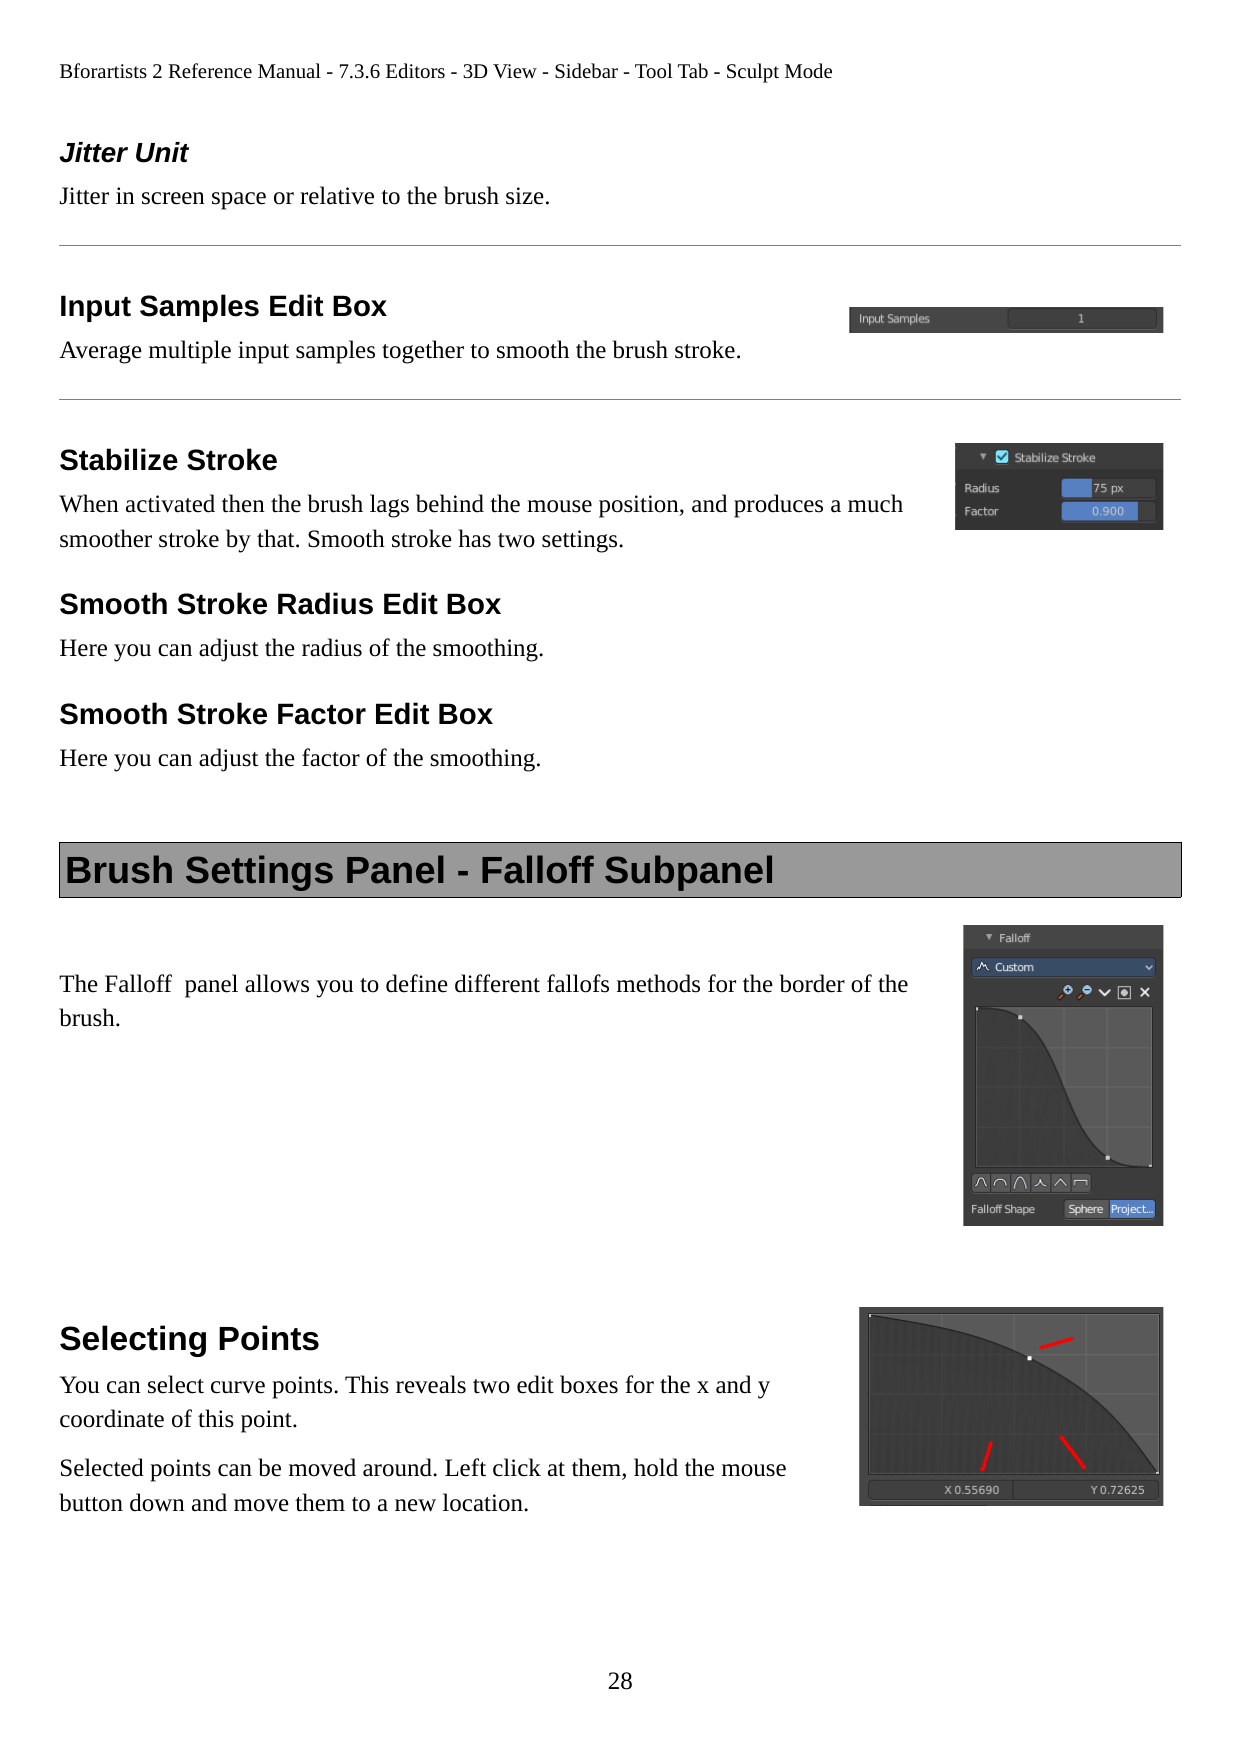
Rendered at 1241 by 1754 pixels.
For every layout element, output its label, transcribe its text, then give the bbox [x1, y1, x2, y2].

subtitle Selecting Points [59, 1318, 859, 1357]
text The Falloff panel allows you to define different fallofs methods for the border of the brush. [59, 969, 963, 1032]
subtitle [1164, 1318, 1181, 1357]
subtitle [1164, 443, 1181, 477]
text When activated then the brush lags behind the mouse position, and produces a much smoother stroke by that. Smooth stroke has two settings. [59, 489, 1181, 552]
subtitle Smooth Stroke Factor Edit Box [59, 697, 1181, 731]
text Jitter in screen space or relative to the brush size. [59, 181, 1181, 210]
text Selected points can be moved around. Left click at them, hold the mouse button down and move them to a new location. [59, 1453, 1181, 1516]
subtitle Input Samples Edit Box [59, 289, 1181, 323]
subtitle Jitter Unit [59, 137, 1181, 168]
text Here you can adjust the factor of the smoothing. [59, 743, 1181, 772]
picture [963, 925, 1164, 1226]
picture [859, 1307, 1164, 1506]
table_header Brush Settings Panel - Falloff Subpanel [60, 843, 1181, 897]
text Here you can adjust the radius of the smoothing. [59, 633, 1181, 662]
text Average multiple input samples together to smooth the brush stroke. [59, 335, 1181, 364]
subtitle Stabilize Stroke [59, 443, 955, 477]
picture [955, 443, 1164, 530]
subtitle Smooth Stroke Radius Edit Box [59, 587, 1181, 621]
text You can select curve points. This reveals two edit boxes for the x and y coordinate of this point. [59, 1370, 859, 1433]
picture [849, 307, 1164, 333]
